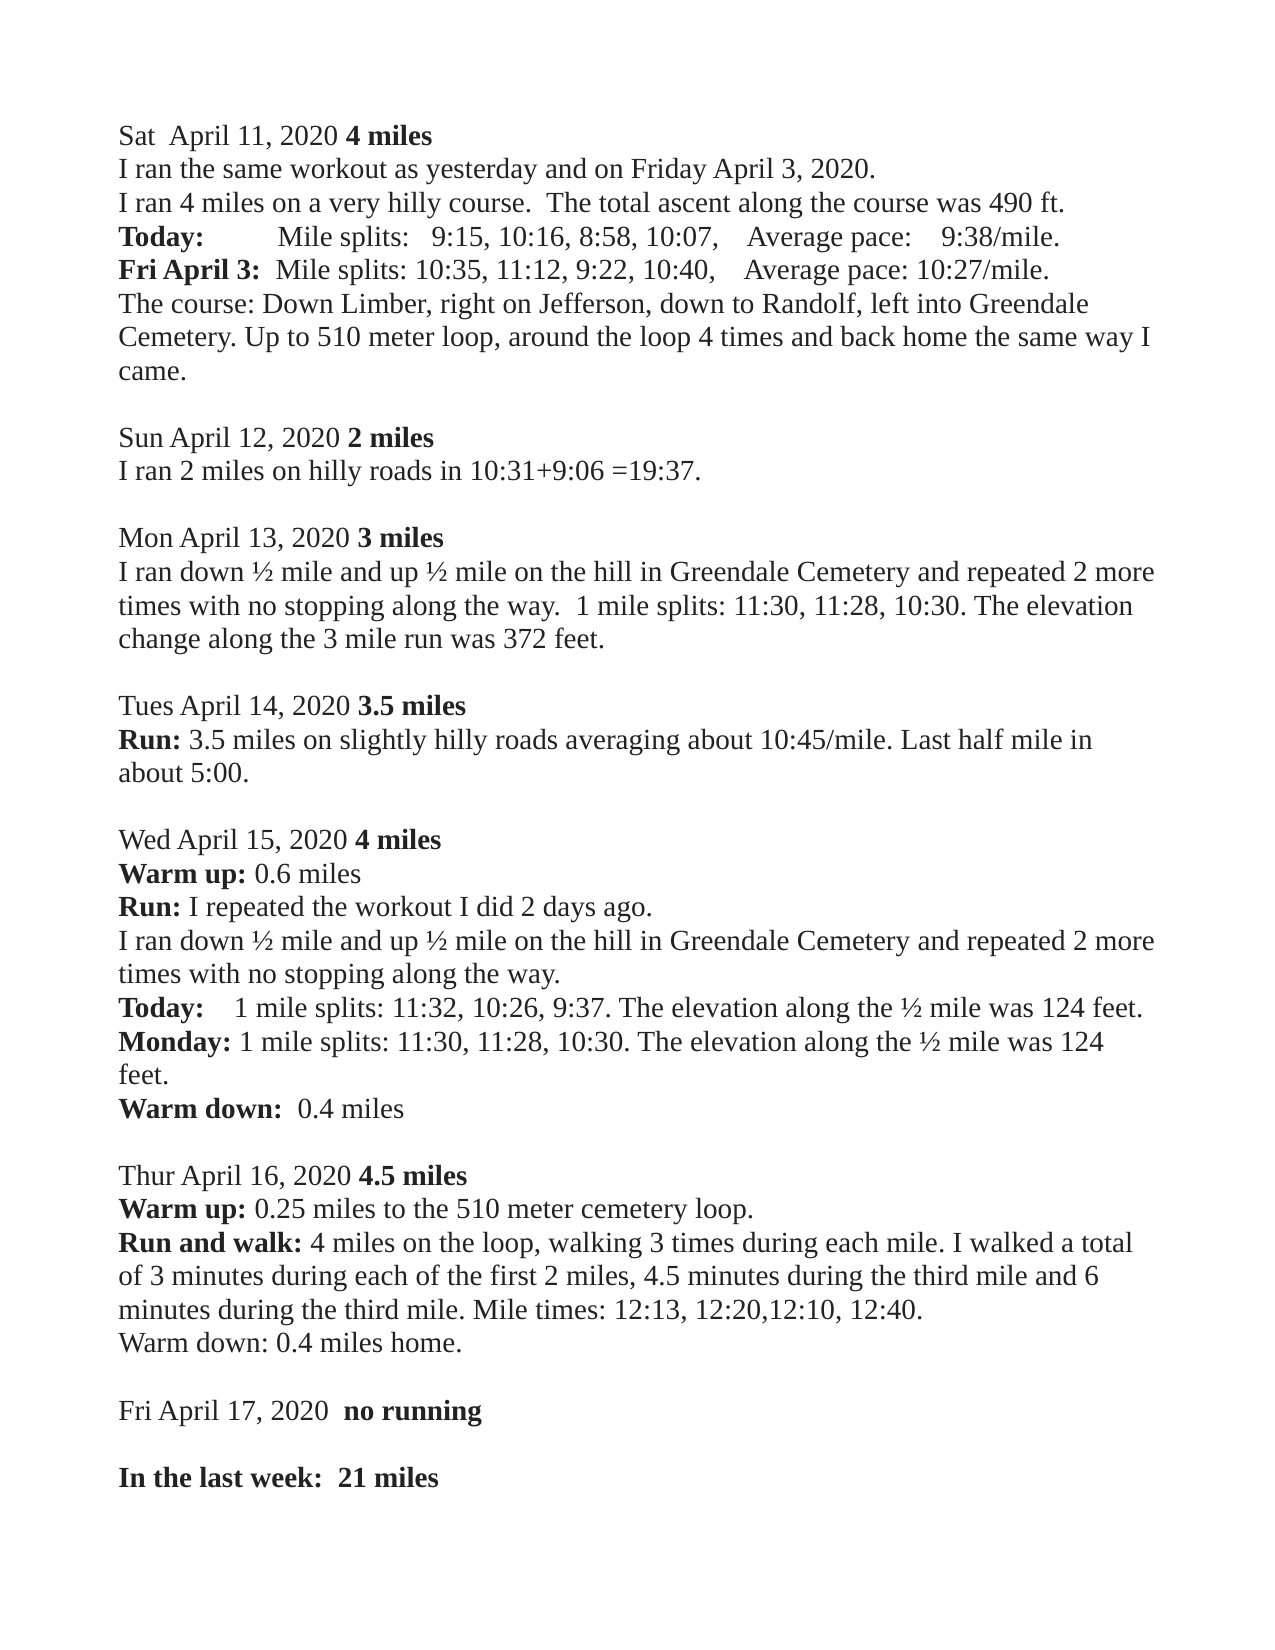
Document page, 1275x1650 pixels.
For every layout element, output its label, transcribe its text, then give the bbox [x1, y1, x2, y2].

text Fri April 3: Mile splits: 10:35, 11:12, 9:22, 10:40, Average pace: 10:27/mile. [118, 252, 1161, 286]
text Wed April 15, 2020 4 miles [118, 822, 1161, 856]
text Warm down: 0.4 miles [118, 1091, 1161, 1124]
text Fri April 17, 2020 no running [118, 1393, 1161, 1426]
text Today: Mile splits: 9:15, 10:16, 8:58, 10:07, Average pace: 9:38/mile. [118, 219, 1161, 252]
text Warm up: 0.25 miles to the 510 meter cemetery loop. [118, 1191, 1161, 1225]
text Run: 3.5 miles on slightly hilly roads averaging about 10:45/mile. Last half mile in about 5:00. [118, 722, 1161, 789]
text Tues April 14, 2020 3.5 miles [118, 688, 1161, 722]
text Thur April 16, 2020 4.5 miles [118, 1158, 1161, 1191]
text Mon April 13, 2020 3 miles [118, 521, 1161, 554]
text The course: Down Limber, right on Jefferson, down to Randolf, left into Greendale Cemetery. Up to 510 meter loop, around the loop 4 times and back home the same way I came. [118, 286, 1161, 386]
text Warm up: 0.6 miles [118, 856, 1161, 889]
text In the last week: 21 miles [118, 1460, 1161, 1493]
text Sun April 12, 2020 2 miles [118, 420, 1161, 453]
text I ran down ½ mile and up ½ mile on the hill in Greendale Cemetery and repeated 2 more times with no stopping along the way. [118, 923, 1161, 990]
text Monday: 1 mile splits: 11:30, 11:28, 10:30. The elevation along the ½ mile was 124 feet. [118, 1024, 1161, 1091]
text I ran 2 miles on hilly roads in 10:31+9:06 =19:37. [118, 453, 1161, 487]
text I ran down ½ mile and up ½ mile on the hill in Greendale Cemetery and repeated 2 more times with no stopping along the way. 1 mile splits: 11:30, 11:28, 10:30. The elevation change along the 3 mile run was 372 feet. [118, 554, 1161, 655]
text Today: 1 mile splits: 11:32, 10:26, 9:37. The elevation along the ½ mile was 124 feet. [118, 990, 1161, 1024]
text Run: I repeated the workout I did 2 days ago. [118, 889, 1161, 923]
text I ran 4 miles on a very hilly course. The total ascent along the course was 490 ft. [118, 185, 1161, 219]
text Sat April 11, 2020 4 miles [118, 118, 1161, 152]
text Warm down: 0.4 miles home. [118, 1326, 1161, 1359]
text Run and walk: 4 miles on the loop, walking 3 times during each mile. I walked a total of 3 minutes during each of the first 2 miles, 4.5 minutes during the third mile and 6 minutes during the third mile. Mile times: 12:13, 12:20,12:10, 12:40. [118, 1225, 1161, 1326]
text I ran the same workout as yesterday and on Friday April 3, 2020. [118, 152, 1161, 185]
